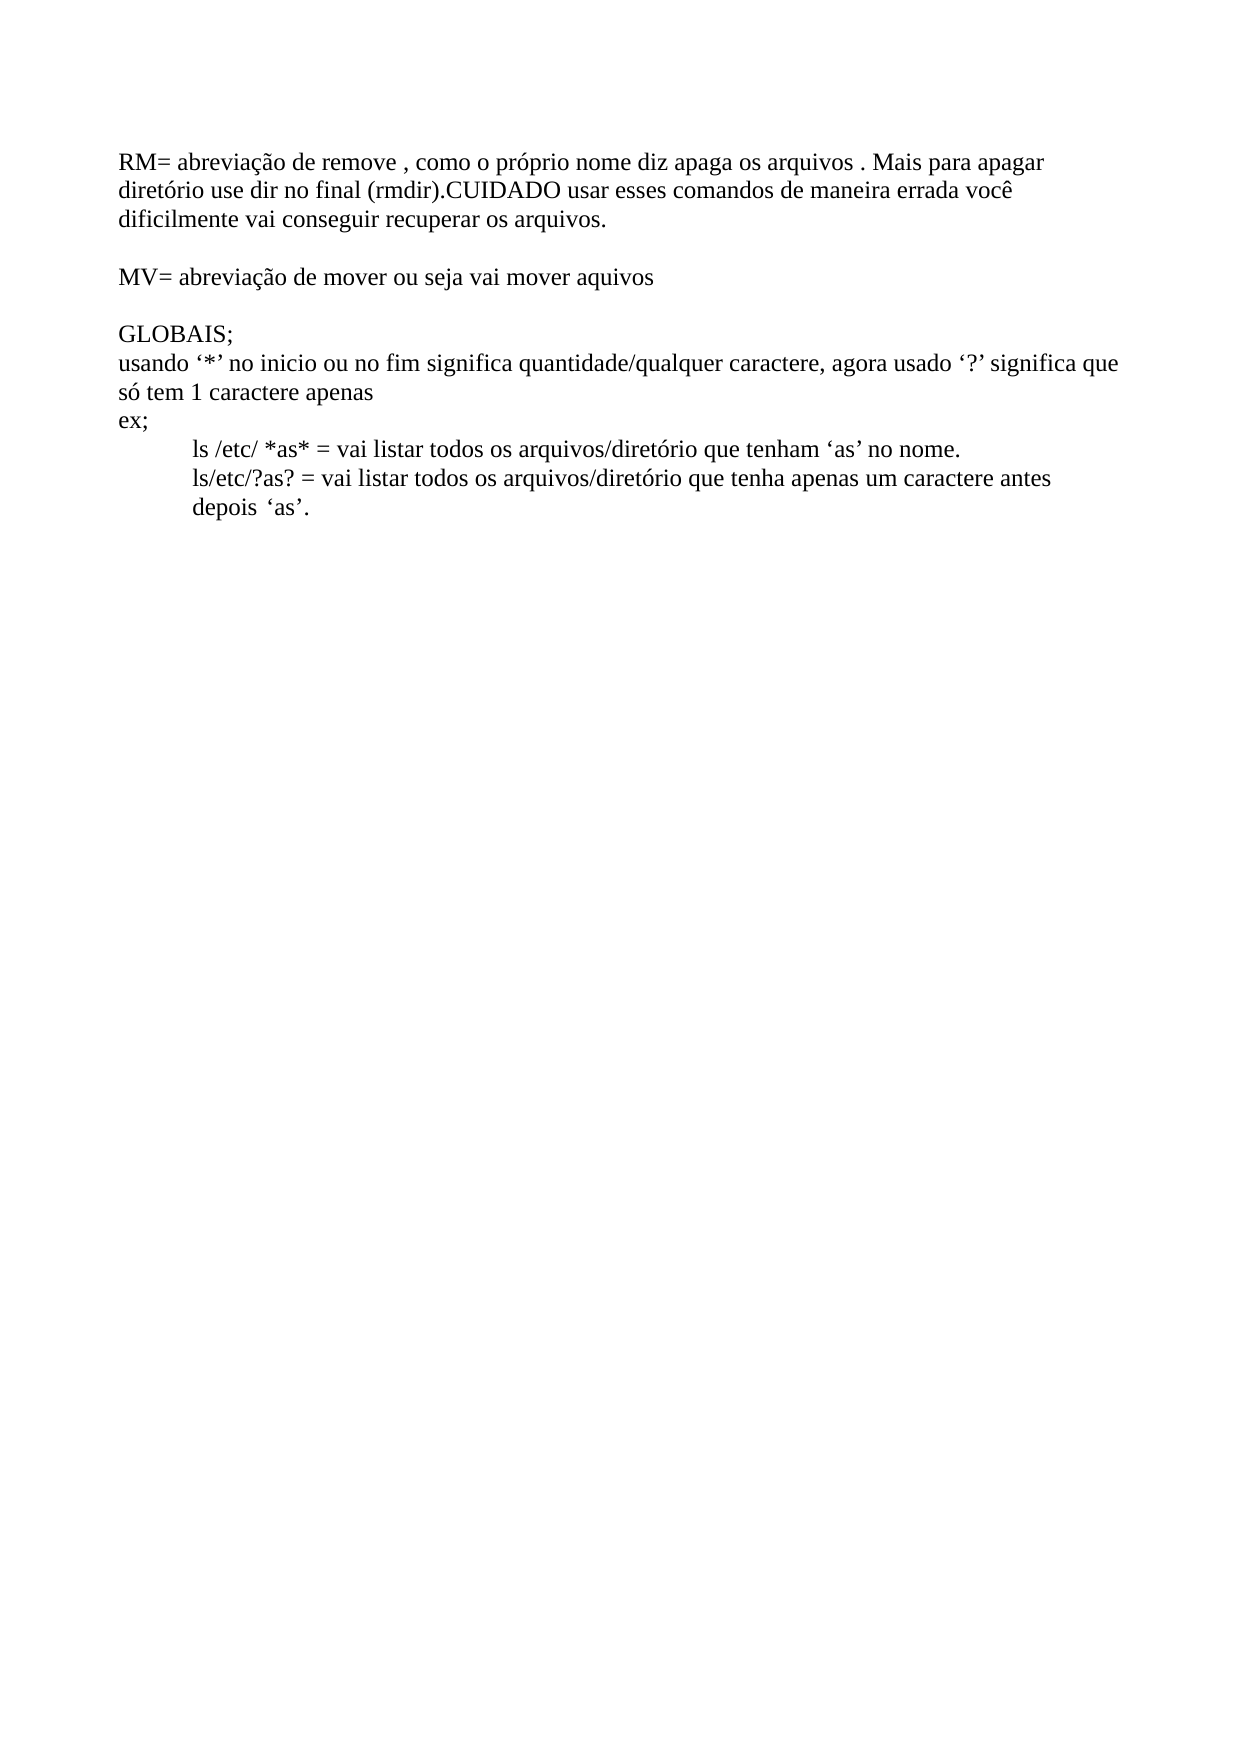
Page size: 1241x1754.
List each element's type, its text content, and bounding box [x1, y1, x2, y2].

text MV= abreviação de mover ou seja vai mover aquivos [118, 262, 1122, 291]
text RM= abreviação de remove , como o próprio nome diz apaga os arquivos . Mais para apagar diretório use dir no final (rmdir).CUIDADO usar esses comandos de maneira errada você dificilmente vai conseguir recuperar os arquivos. [118, 147, 1122, 233]
text GLOBAIS; [118, 319, 1122, 348]
text ex; [118, 406, 1122, 434]
text ls/etc/?as? = vai listar todos os arquivos/diretório que tenha apenas um caractere antes depois ‘as’. [118, 463, 1122, 521]
text ls /etc/ *as* = vai listar todos os arquivos/diretório que tenham ‘as’ no nome. [118, 434, 1122, 463]
text usando ‘*’ no inicio ou no fim significa quantidade/qualquer caractere, agora usado ‘?’ significa que só tem 1 caractere apenas [118, 348, 1122, 406]
